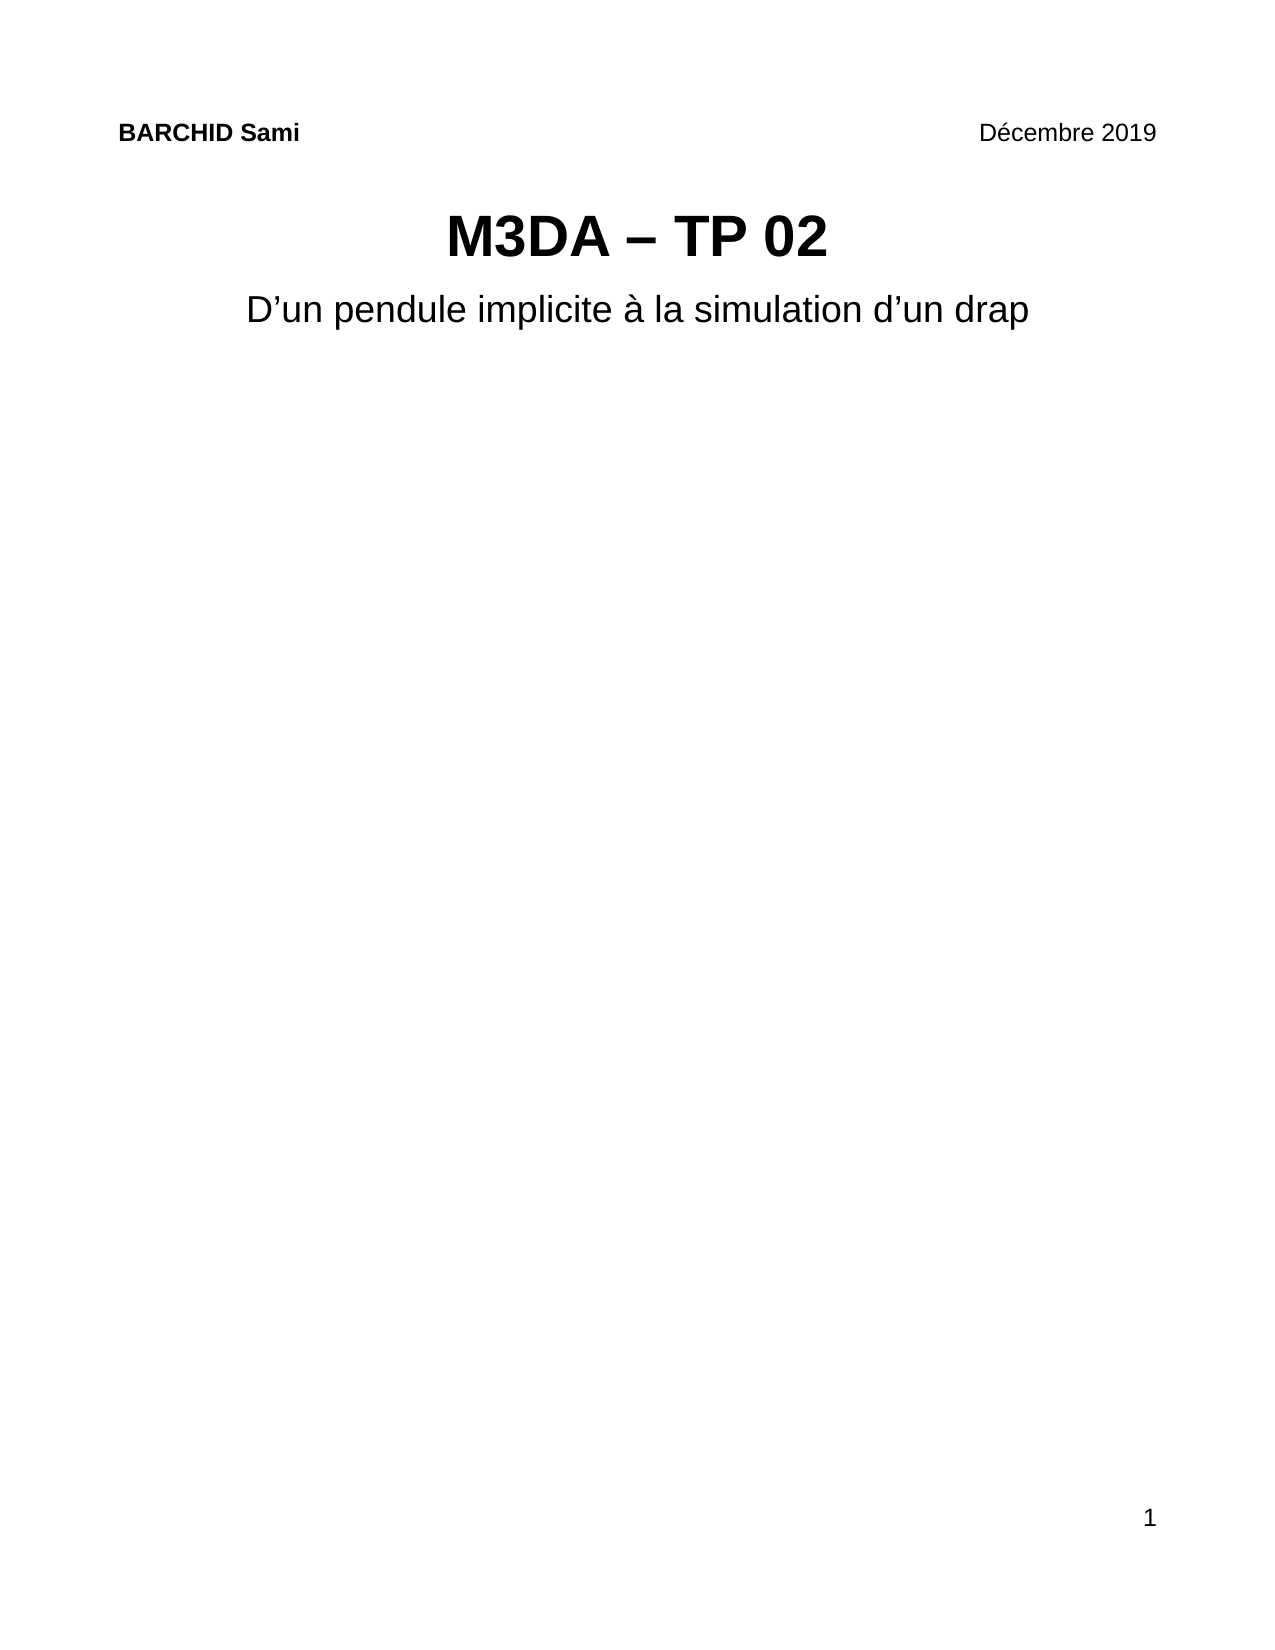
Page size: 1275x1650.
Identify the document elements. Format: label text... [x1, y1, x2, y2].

subtitle D’un pendule implicite à la simulation d’un drap [118, 287, 1157, 330]
title M3DA – TP 02 [118, 201, 1157, 268]
